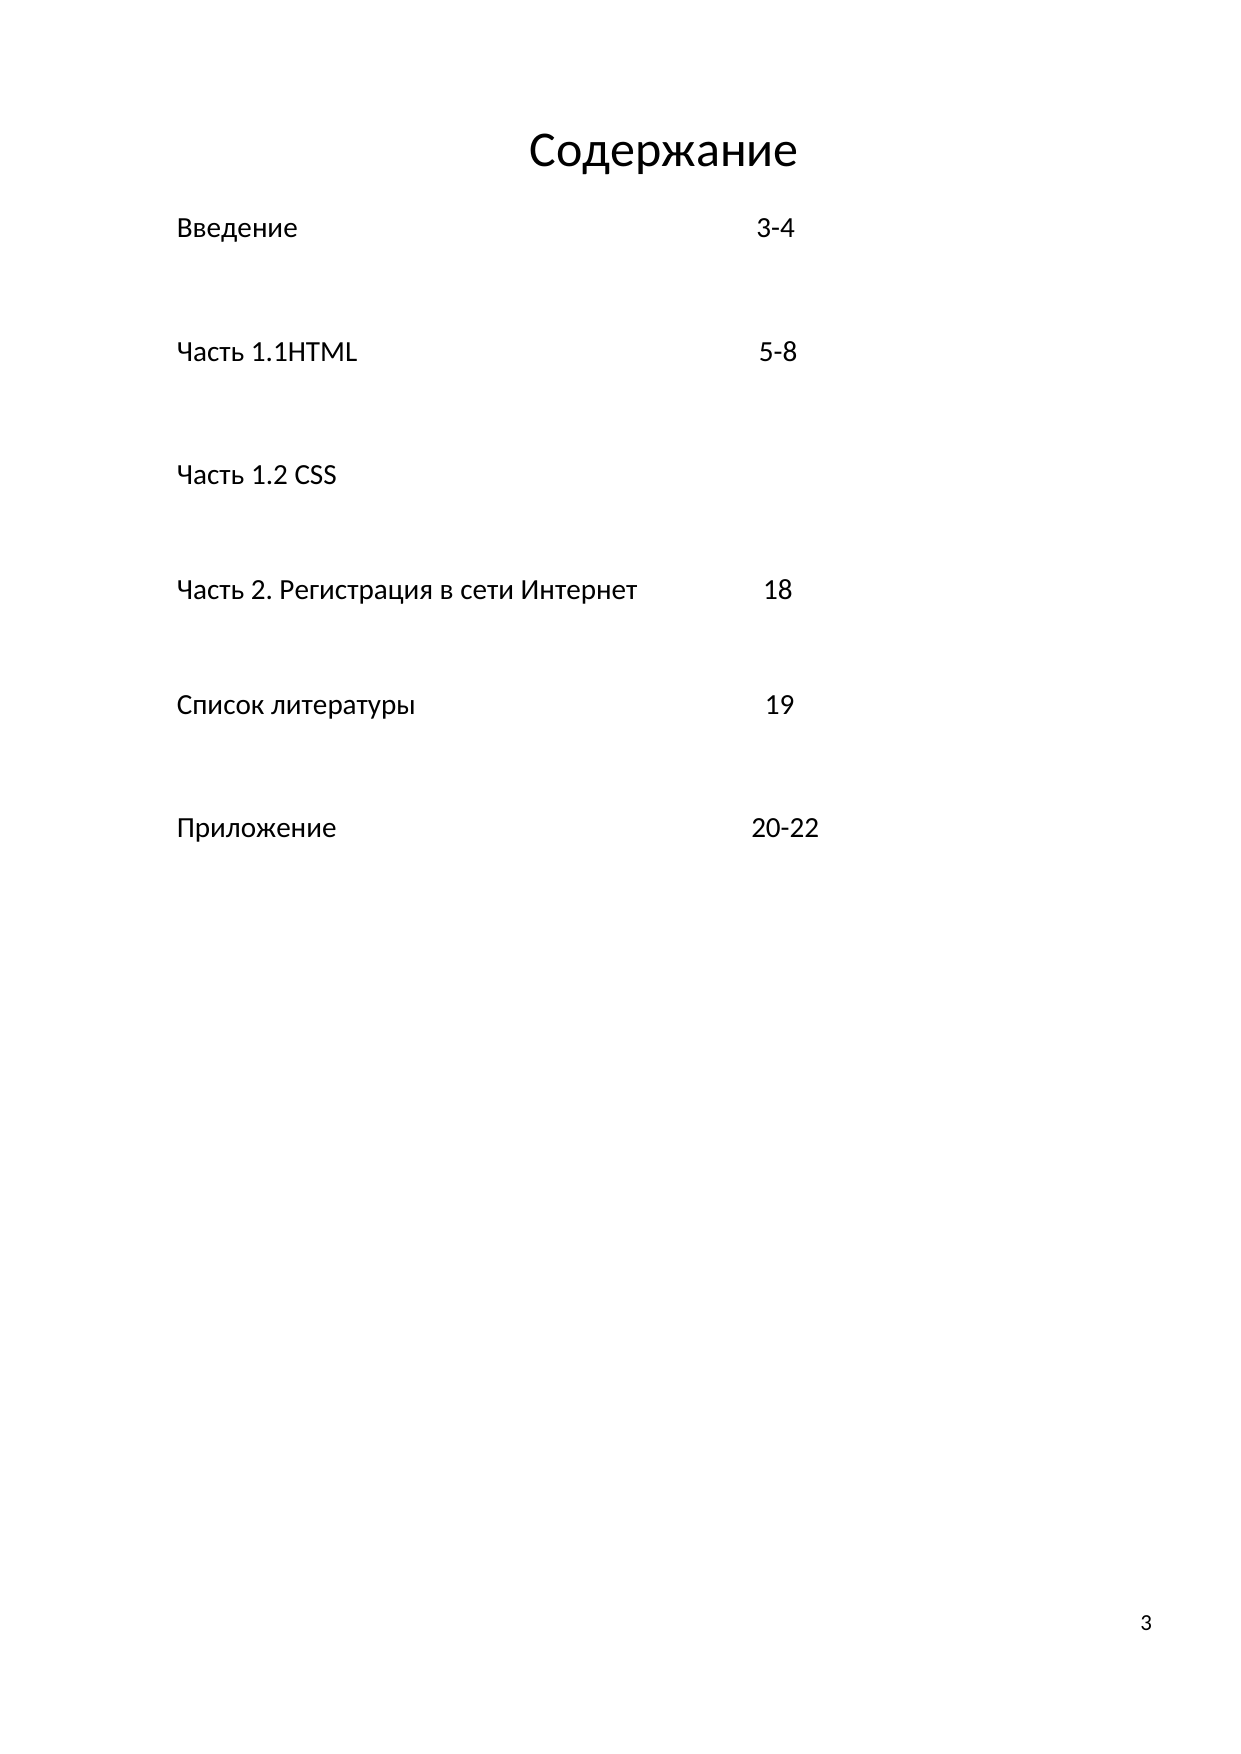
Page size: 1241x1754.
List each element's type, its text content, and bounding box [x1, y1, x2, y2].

text Содержание [177, 118, 1152, 179]
text Приложение 20-22 [177, 809, 1152, 845]
text Часть 1.1HTML 5-8 [177, 333, 1152, 368]
text Часть 1.2 CSS [177, 456, 1152, 492]
text Список литературы 19 [177, 686, 1152, 721]
text Введение 3-4 [177, 209, 1152, 245]
text Часть 2. Регистрация в сети Интернет 18 [177, 571, 1152, 607]
